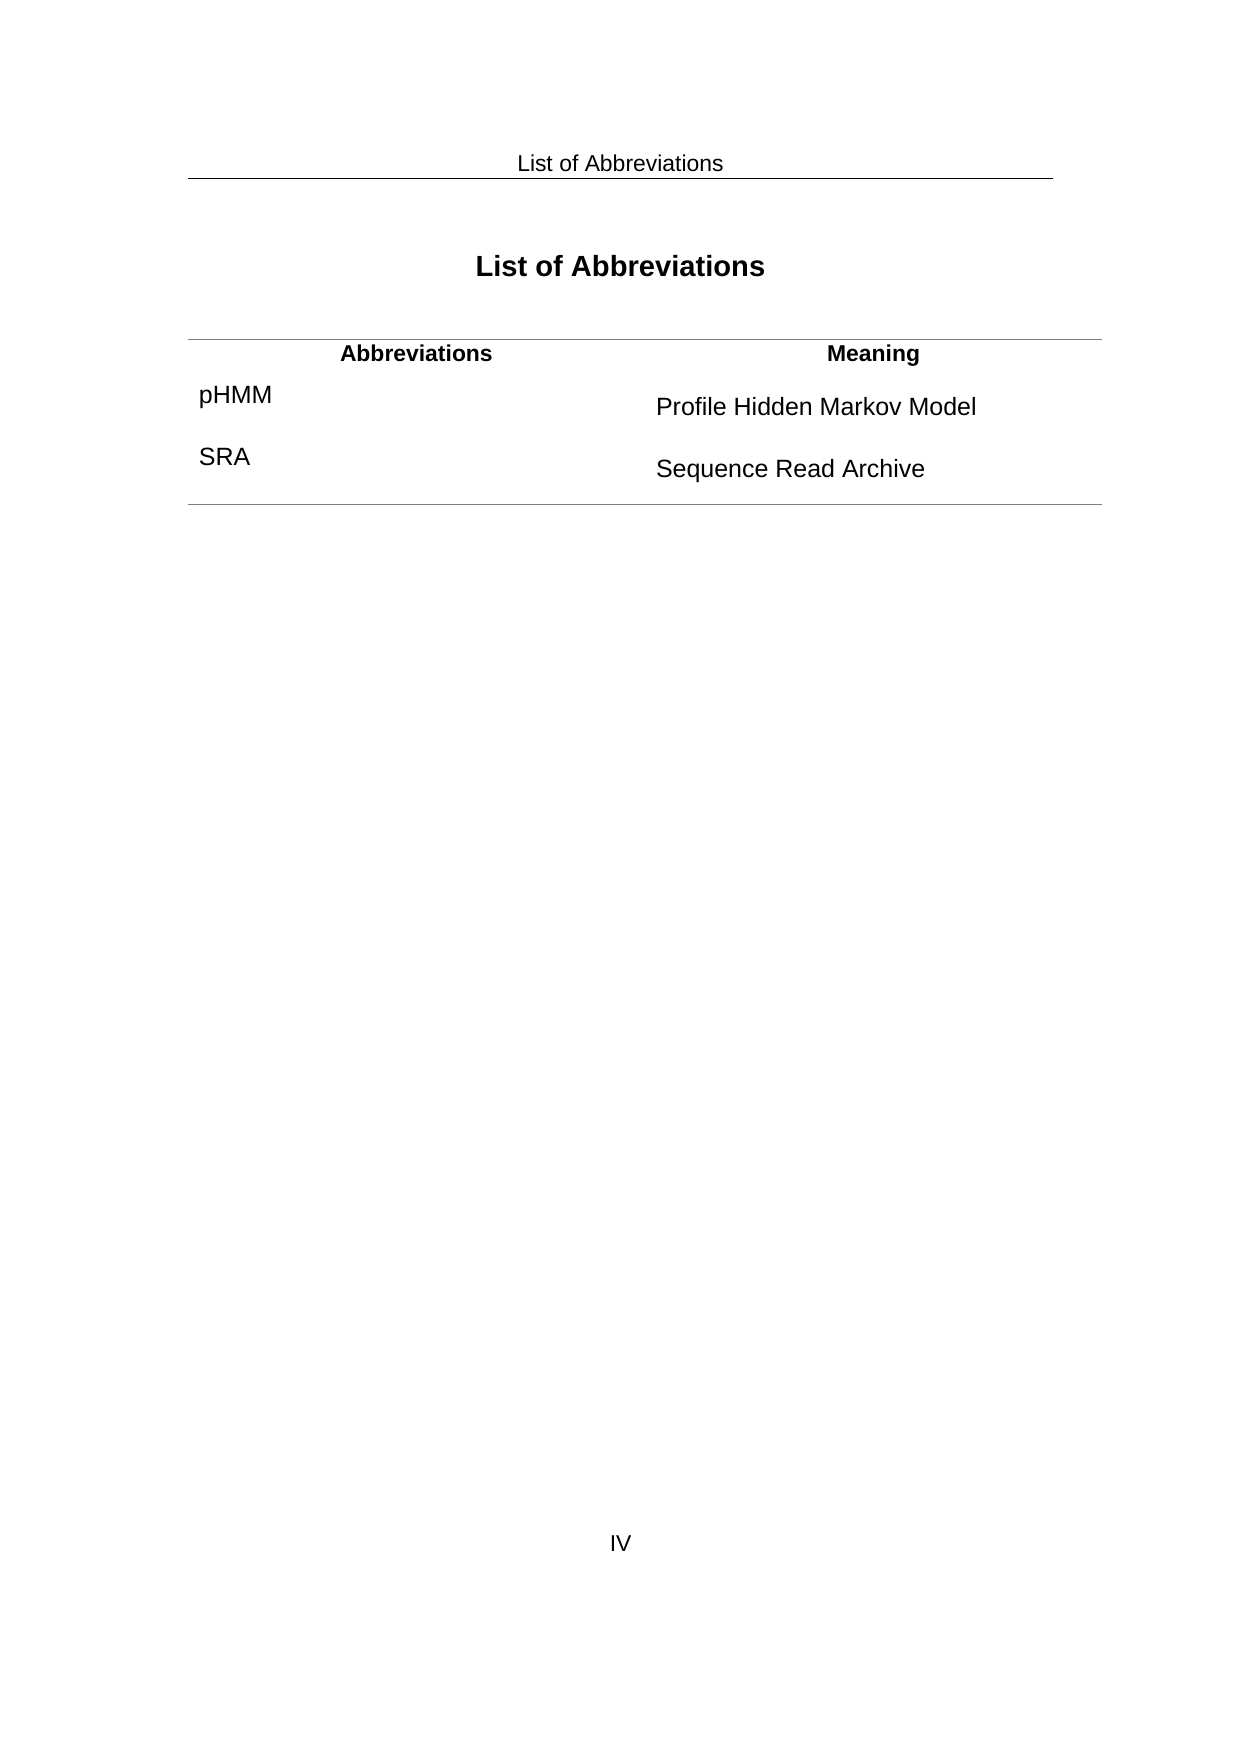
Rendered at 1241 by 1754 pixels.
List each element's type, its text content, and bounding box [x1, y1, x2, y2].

subtitle List of Abbreviations [187, 248, 1053, 282]
table_cell Profile Hidden Markov Model [645, 380, 1102, 442]
table_cell Sequence Read Archive [645, 442, 1102, 503]
table_cell SRA [188, 442, 644, 503]
table_header Abbreviations [188, 340, 644, 380]
table_header Meaning [645, 340, 1102, 380]
table_cell pHMM [188, 380, 644, 442]
